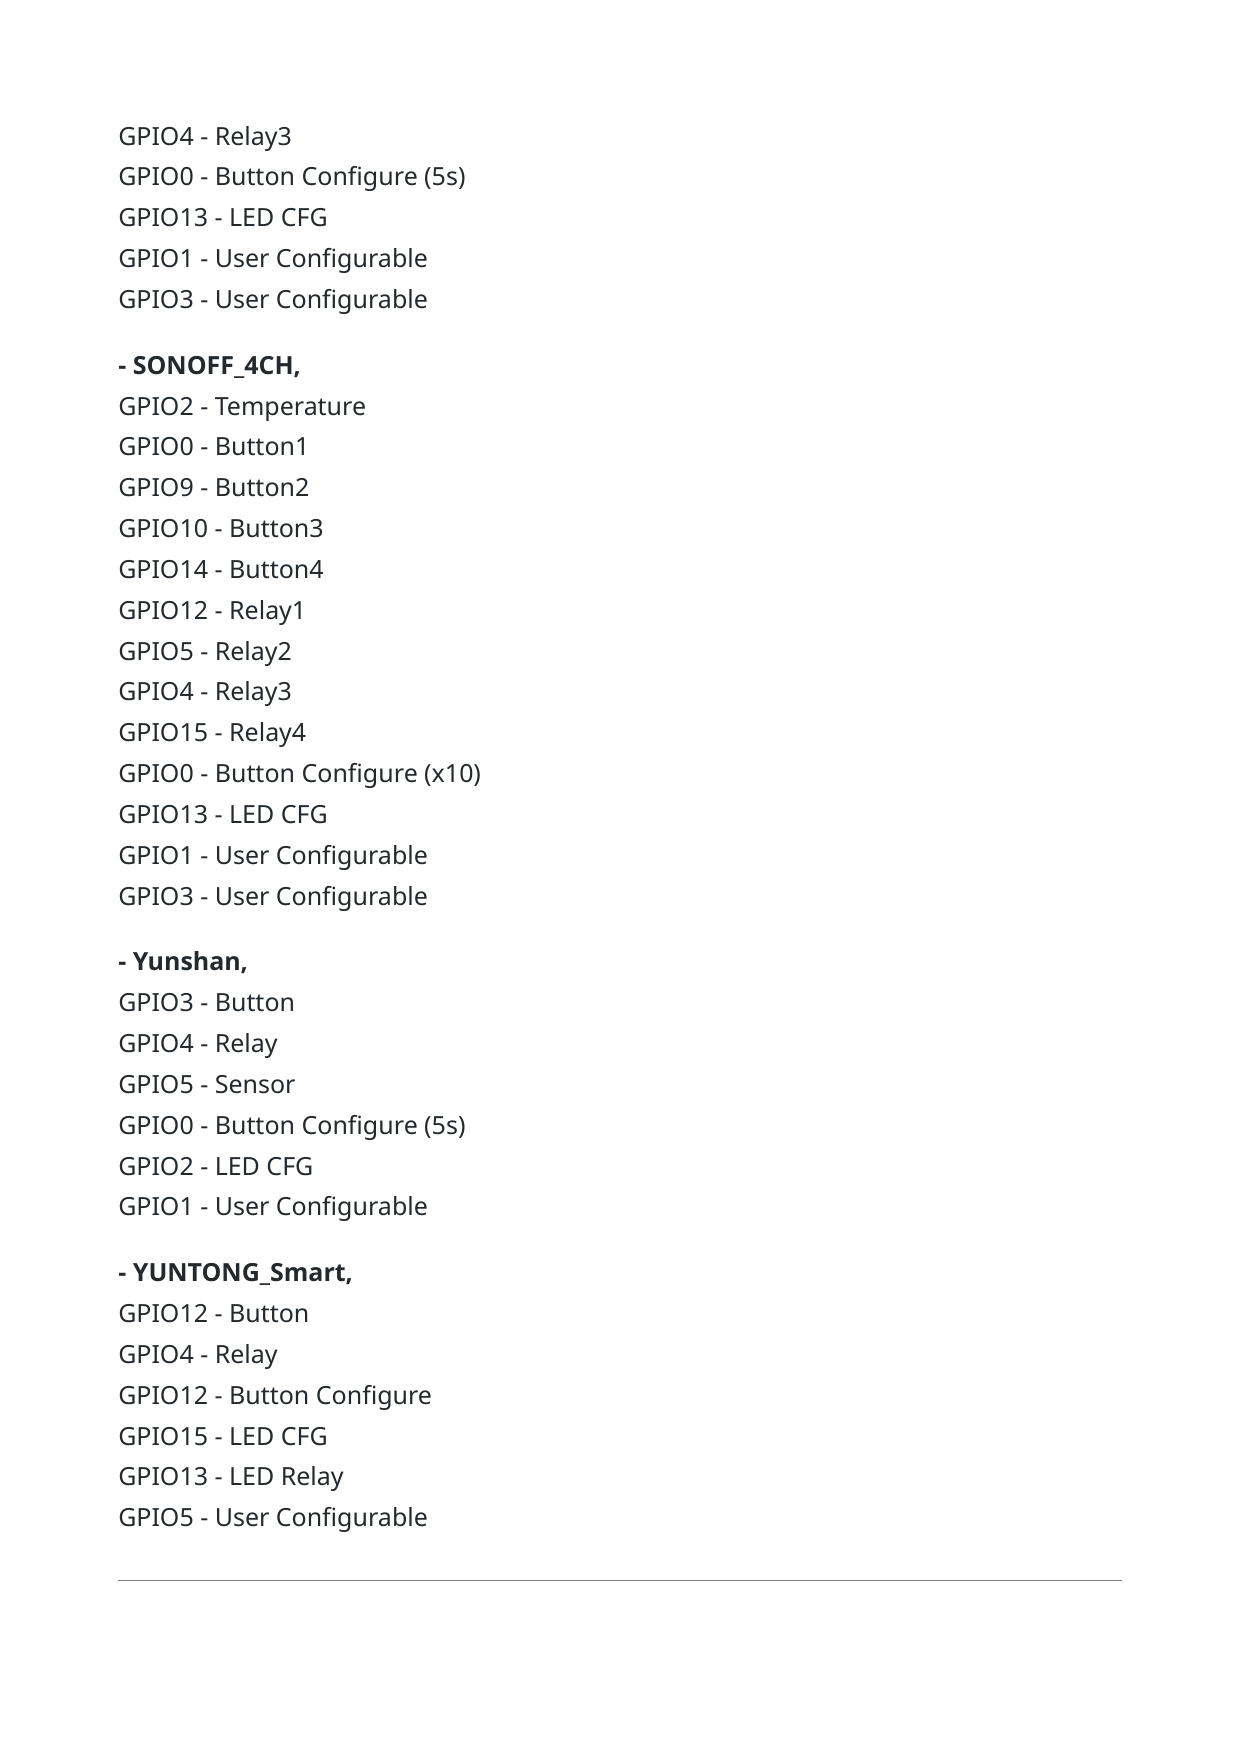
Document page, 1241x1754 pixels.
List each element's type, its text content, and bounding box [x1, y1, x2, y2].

text GPIO4 - Relay3 GPIO0 - Button Configure (5s) GPIO13 - LED CFG GPIO1 - User Configurable GPIO3 - User Configurable [118, 118, 1122, 316]
text - Yunshan, GPIO3 - Button GPIO4 - Relay GPIO5 - Sensor GPIO0 - Button Configure (5s) GPIO2 - LED CFG GPIO1 - User Configurable [118, 944, 1122, 1223]
text - YUNTONG_Smart, GPIO12 - Button GPIO4 - Relay GPIO12 - Button Configure GPIO15 - LED CFG GPIO13 - LED Relay GPIO5 - User Configurable [118, 1255, 1122, 1534]
text - SONOFF_4CH, GPIO2 - Temperature GPIO0 - Button1 GPIO9 - Button2 GPIO10 - Button3 GPIO14 - Button4 GPIO12 - Relay1 GPIO5 - Relay2 GPIO4 - Relay3 GPIO15 - Relay4 GPIO0 - Button Configure (x10) GPIO13 - LED CFG GPIO1 - User Configurable GPIO3 - User Configurable [118, 347, 1122, 912]
